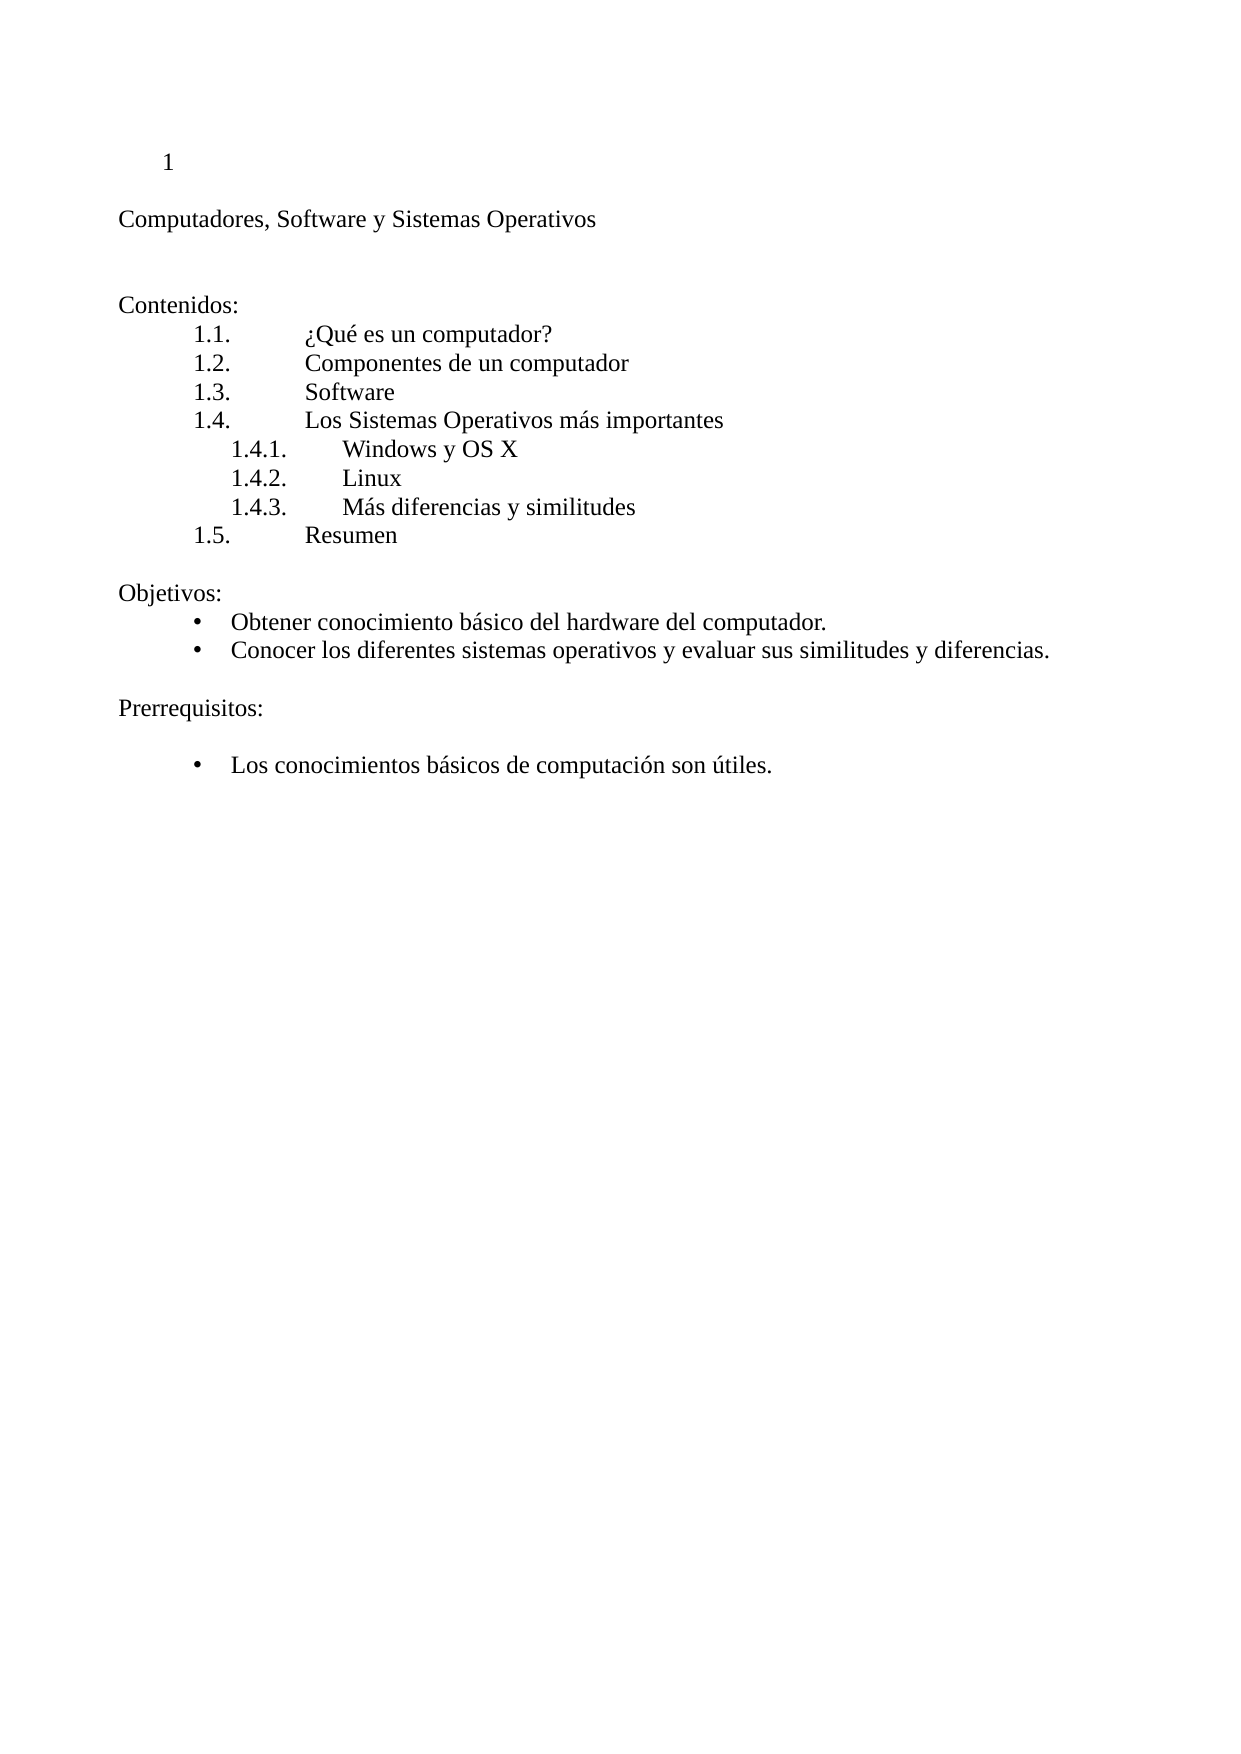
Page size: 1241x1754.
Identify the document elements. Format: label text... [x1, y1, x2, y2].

text Computadores, Software y Sistemas Operativos [118, 204, 1122, 233]
list Más diferencias y similitudes [231, 492, 1122, 521]
list Conocer los diferentes sistemas operativos y evaluar sus similitudes y diferencias. [193, 636, 1122, 664]
text Contenidos: [118, 291, 1122, 319]
list Los Sistemas Operativos más importantes [193, 406, 1122, 434]
list Linux [231, 463, 1122, 492]
list Componentes de un computador [193, 348, 1122, 377]
list Obtener conocimiento básico del hardware del computador. [193, 607, 1122, 636]
text Prerrequisitos: [118, 693, 1122, 722]
list Software [193, 377, 1122, 406]
list ¿Qué es un computador? [193, 319, 1122, 348]
list Windows y OS X [231, 434, 1122, 463]
list Resumen [193, 521, 1122, 549]
text Objetivos: [118, 578, 1122, 607]
list Los conocimientos básicos de computación son útiles. [193, 751, 1122, 779]
